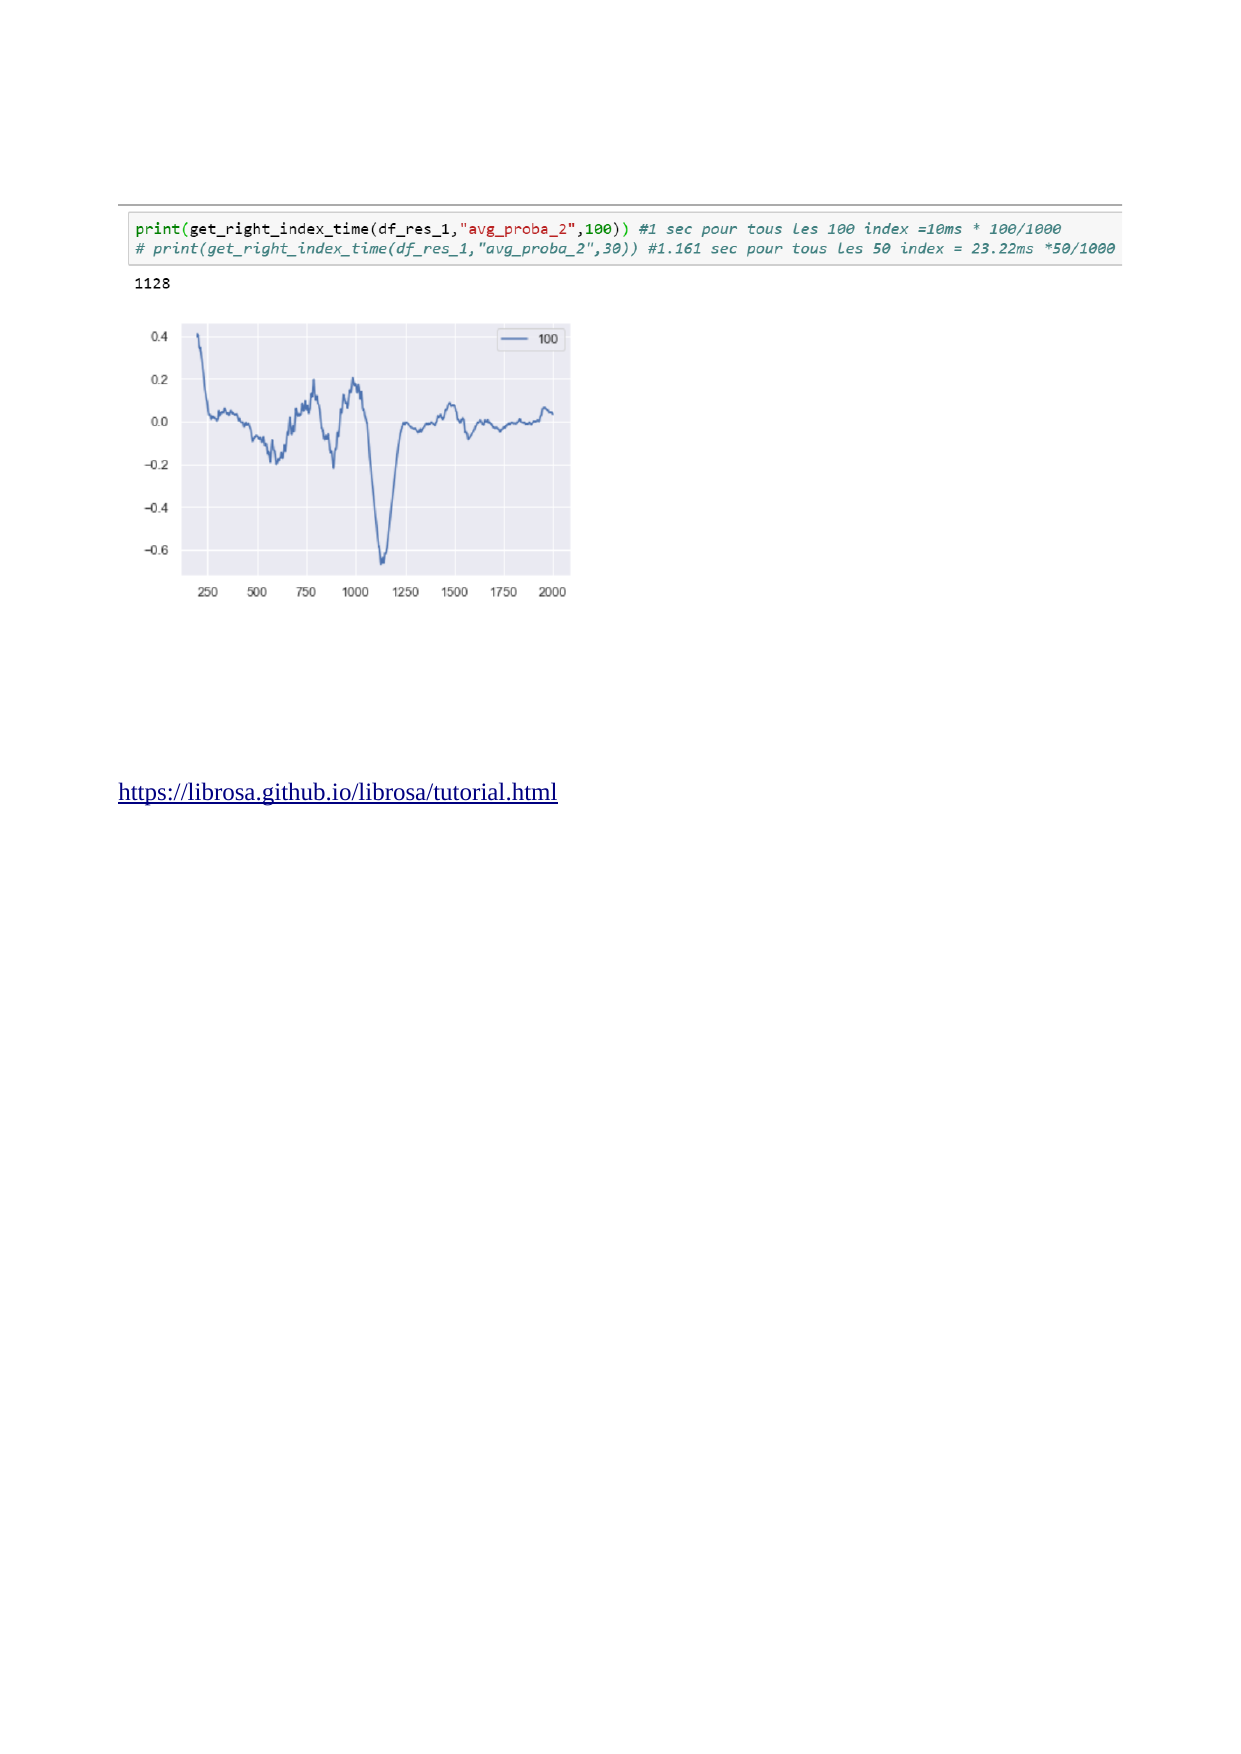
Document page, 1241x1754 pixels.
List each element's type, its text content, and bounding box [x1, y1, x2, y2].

picture [118, 204, 1123, 605]
text https://librosa.github.io/librosa/tutorial.html [118, 777, 1122, 806]
